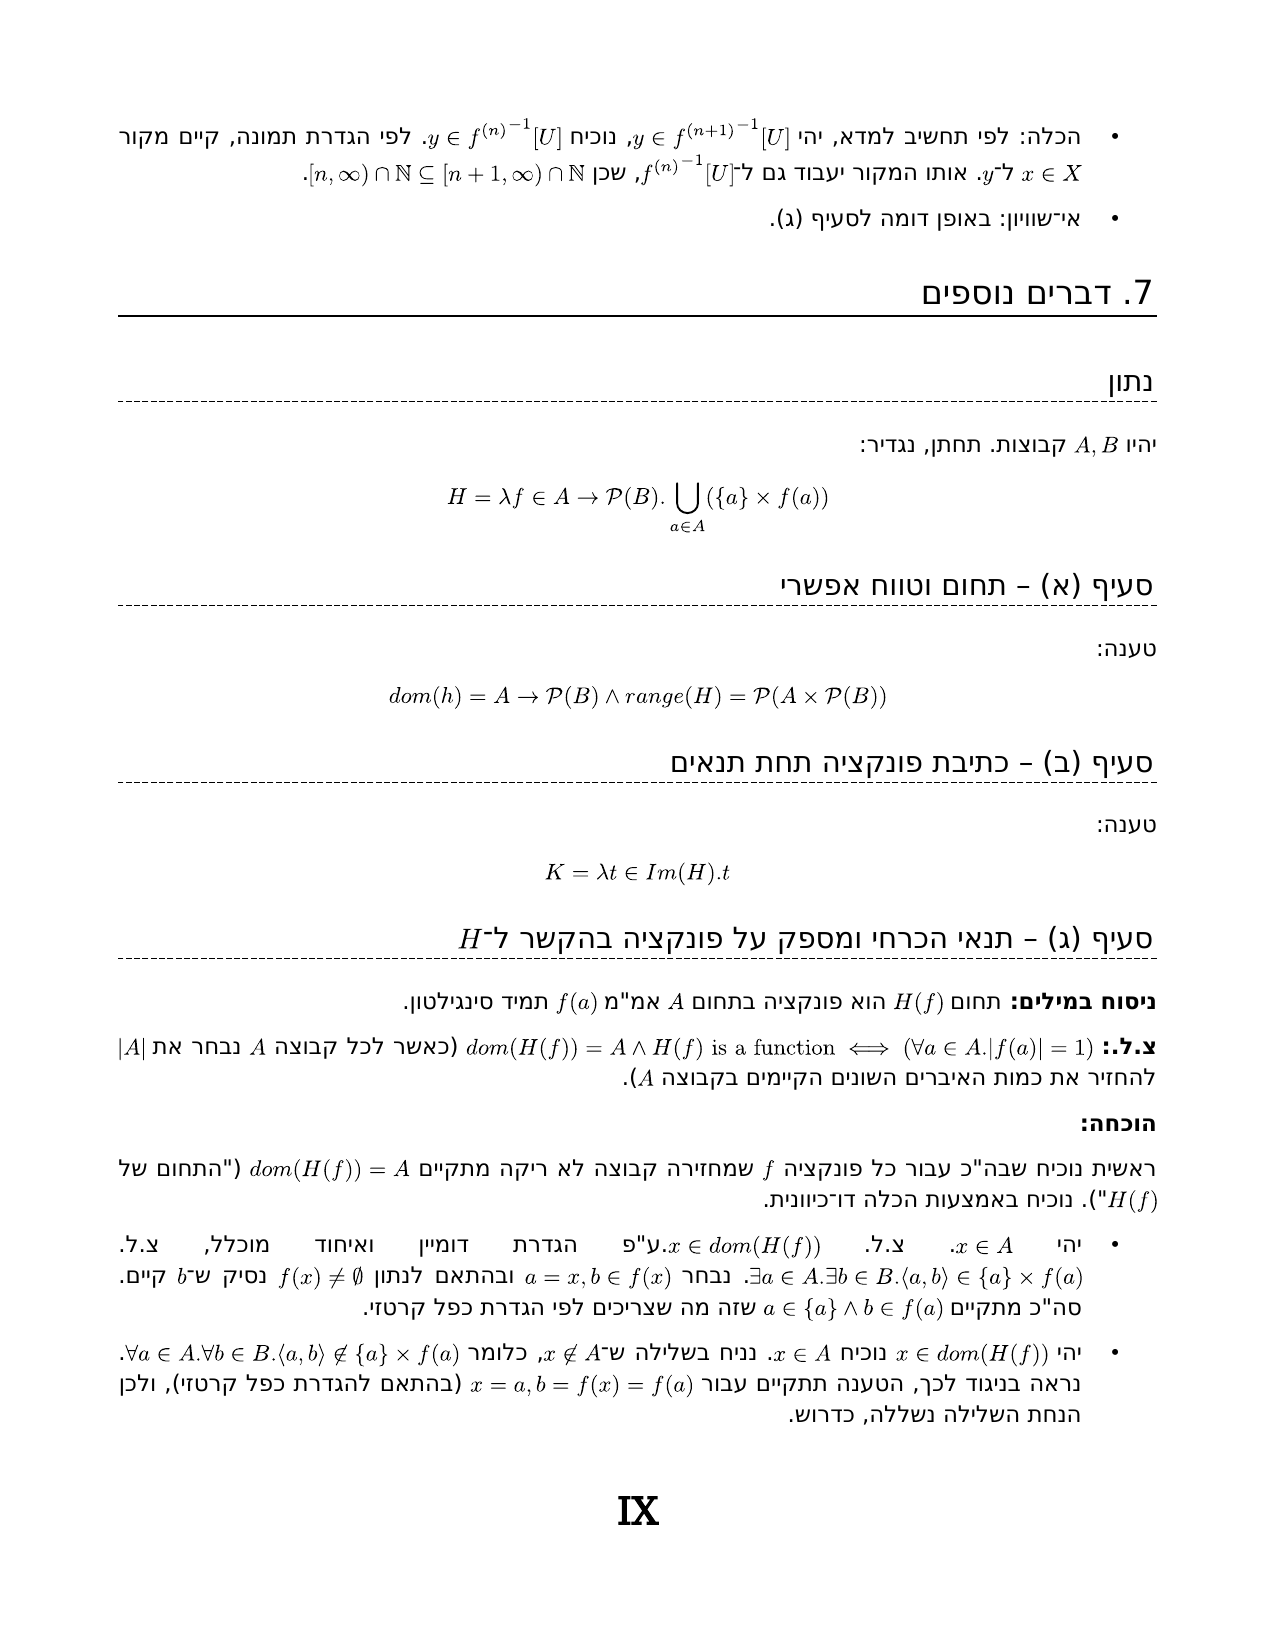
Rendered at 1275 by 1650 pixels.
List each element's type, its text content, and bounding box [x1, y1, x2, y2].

subtitle סעיף (א) – תחום וטווח אפשרי [118, 566, 1157, 605]
list יהי נוכיח . נניח בשלילה ש־, כלומר . נראה בניגוד לכך, הטענה תתקיים עבור (בהתאם להגדרת כפל קרטזי), ולכן הנחת השלילה נשללה, כדרוש. [118, 1339, 1119, 1428]
text יהיו קבוצות. תחתן, נגדיר: [118, 431, 1157, 458]
text ראשית נוכיח שבה"כ עבור כל פונקציה שמחזירה קבוצה לא ריקה מתקיים ("התחום של "). נוכיח באמצעות הכלה דו־כיוונית. [118, 1155, 1157, 1213]
text צ.ל.: (כאשר לכל קבוצה נבחר את להחזיר את כמות האיברים השונים הקיימים בקבוצה ). [118, 1033, 1157, 1091]
text הוכחה: [118, 1110, 1157, 1136]
text ניסוח במילים: תחום הוא פונקציה בתחום אמ"מ תמיד סינגילטון. [118, 988, 1157, 1015]
text טענה: [118, 635, 1157, 662]
subtitle נתון [118, 362, 1157, 402]
text טענה: [118, 811, 1157, 838]
subtitle סעיף (ב) – כתיבת פונקציה תחת תנאים [118, 742, 1157, 782]
subtitle 7. דברים נוספים [118, 270, 1157, 315]
list הכלה: לפי תחשיב למדא, יהי , נוכיח . לפי הגדרת תמונה, קיים מקור ל־. אותו המקור יעבוד גם ל־, שכן . [118, 118, 1119, 186]
list יהי . צ.ל. .ע"פ הגדרת דומיין ואיחוד מוכלל, צ.ל. . נבחר ובהתאם לנתון נסיק ש־ קיים. סה"כ מתקיים שזה מה שצריכים לפי הגדרת כפל קרטזי. [118, 1232, 1119, 1321]
list אי־שוויון: באופן דומה לסעיף (ג). [118, 205, 1119, 232]
subtitle סעיף (ג) – תנאי הכרחי ומספק על פונקציה בהקשר ל־ [118, 918, 1157, 958]
